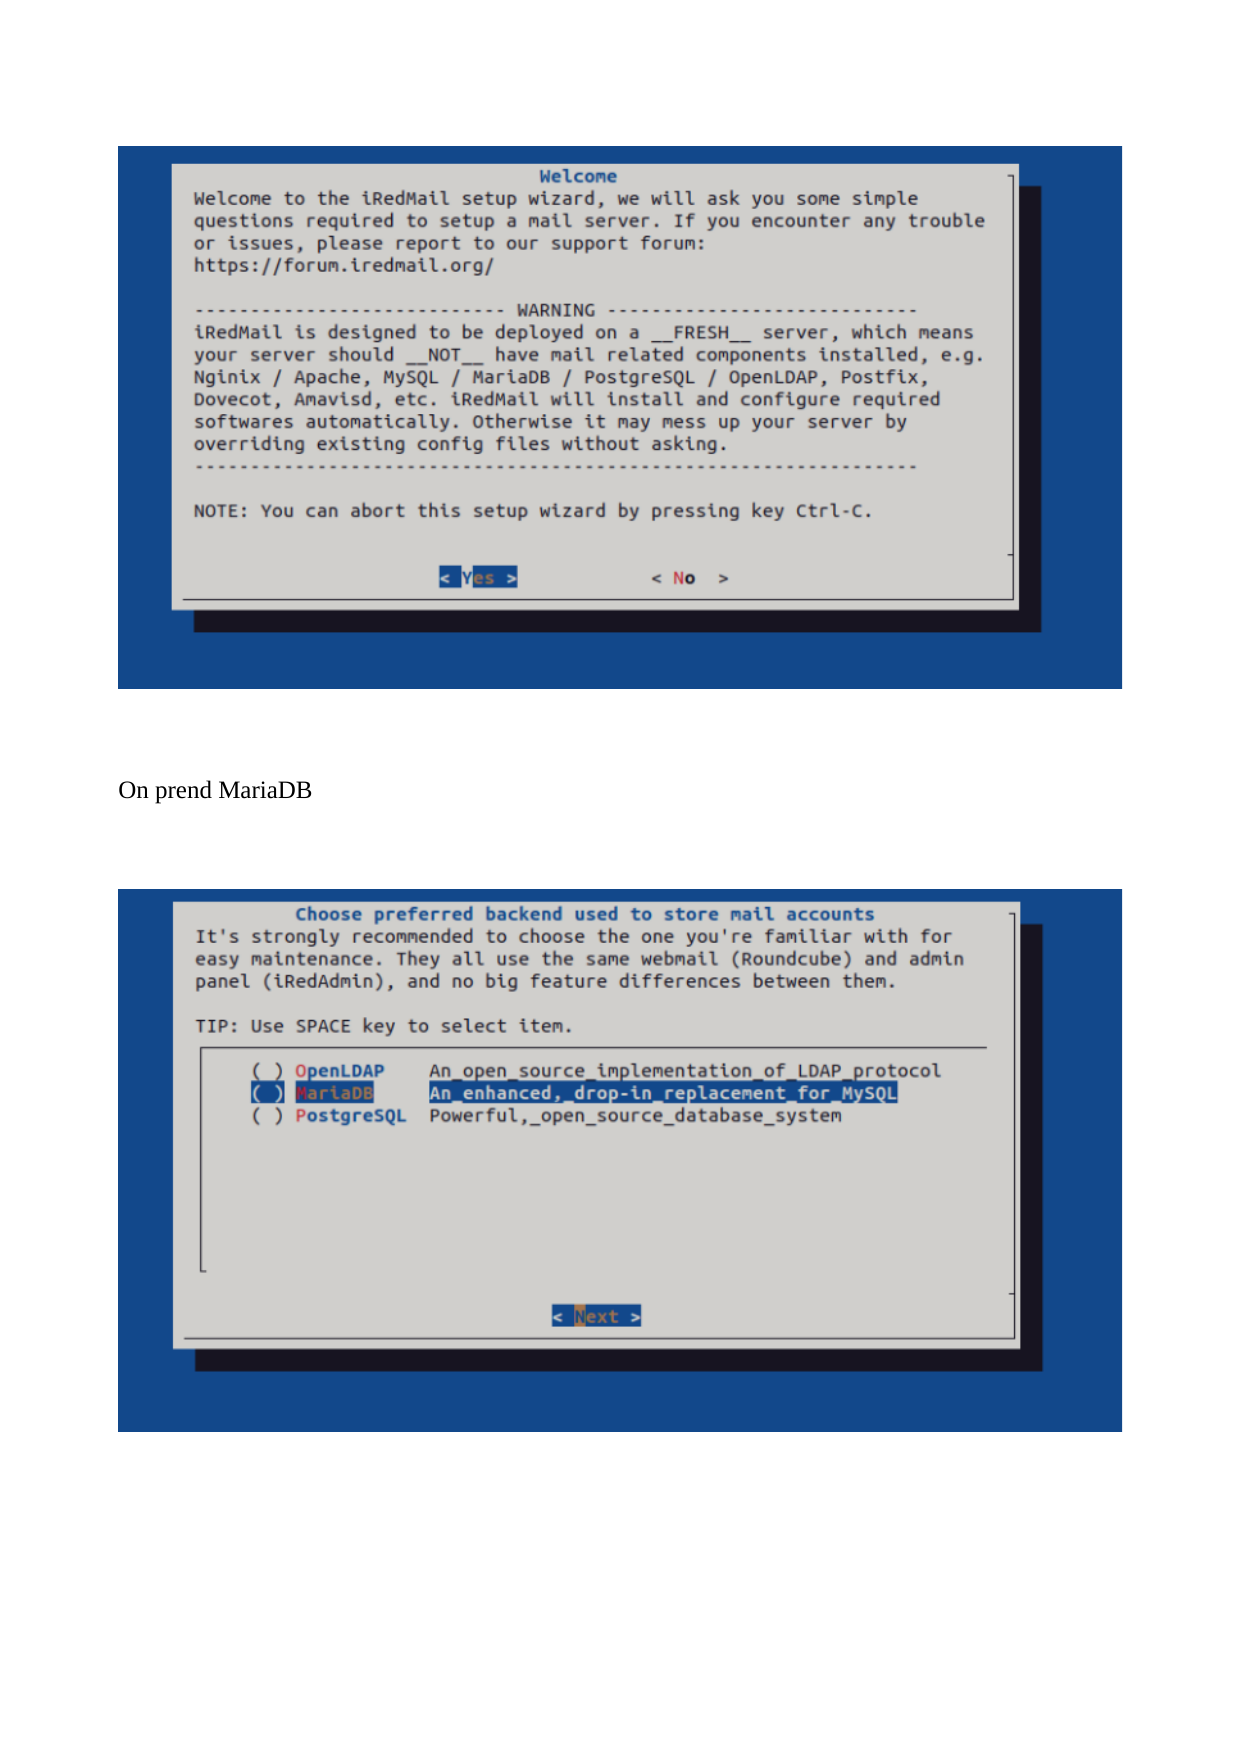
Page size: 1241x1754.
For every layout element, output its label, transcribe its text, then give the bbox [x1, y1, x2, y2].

picture [118, 889, 1123, 1432]
picture [118, 146, 1123, 689]
text On prend MariaDB [118, 775, 1122, 803]
